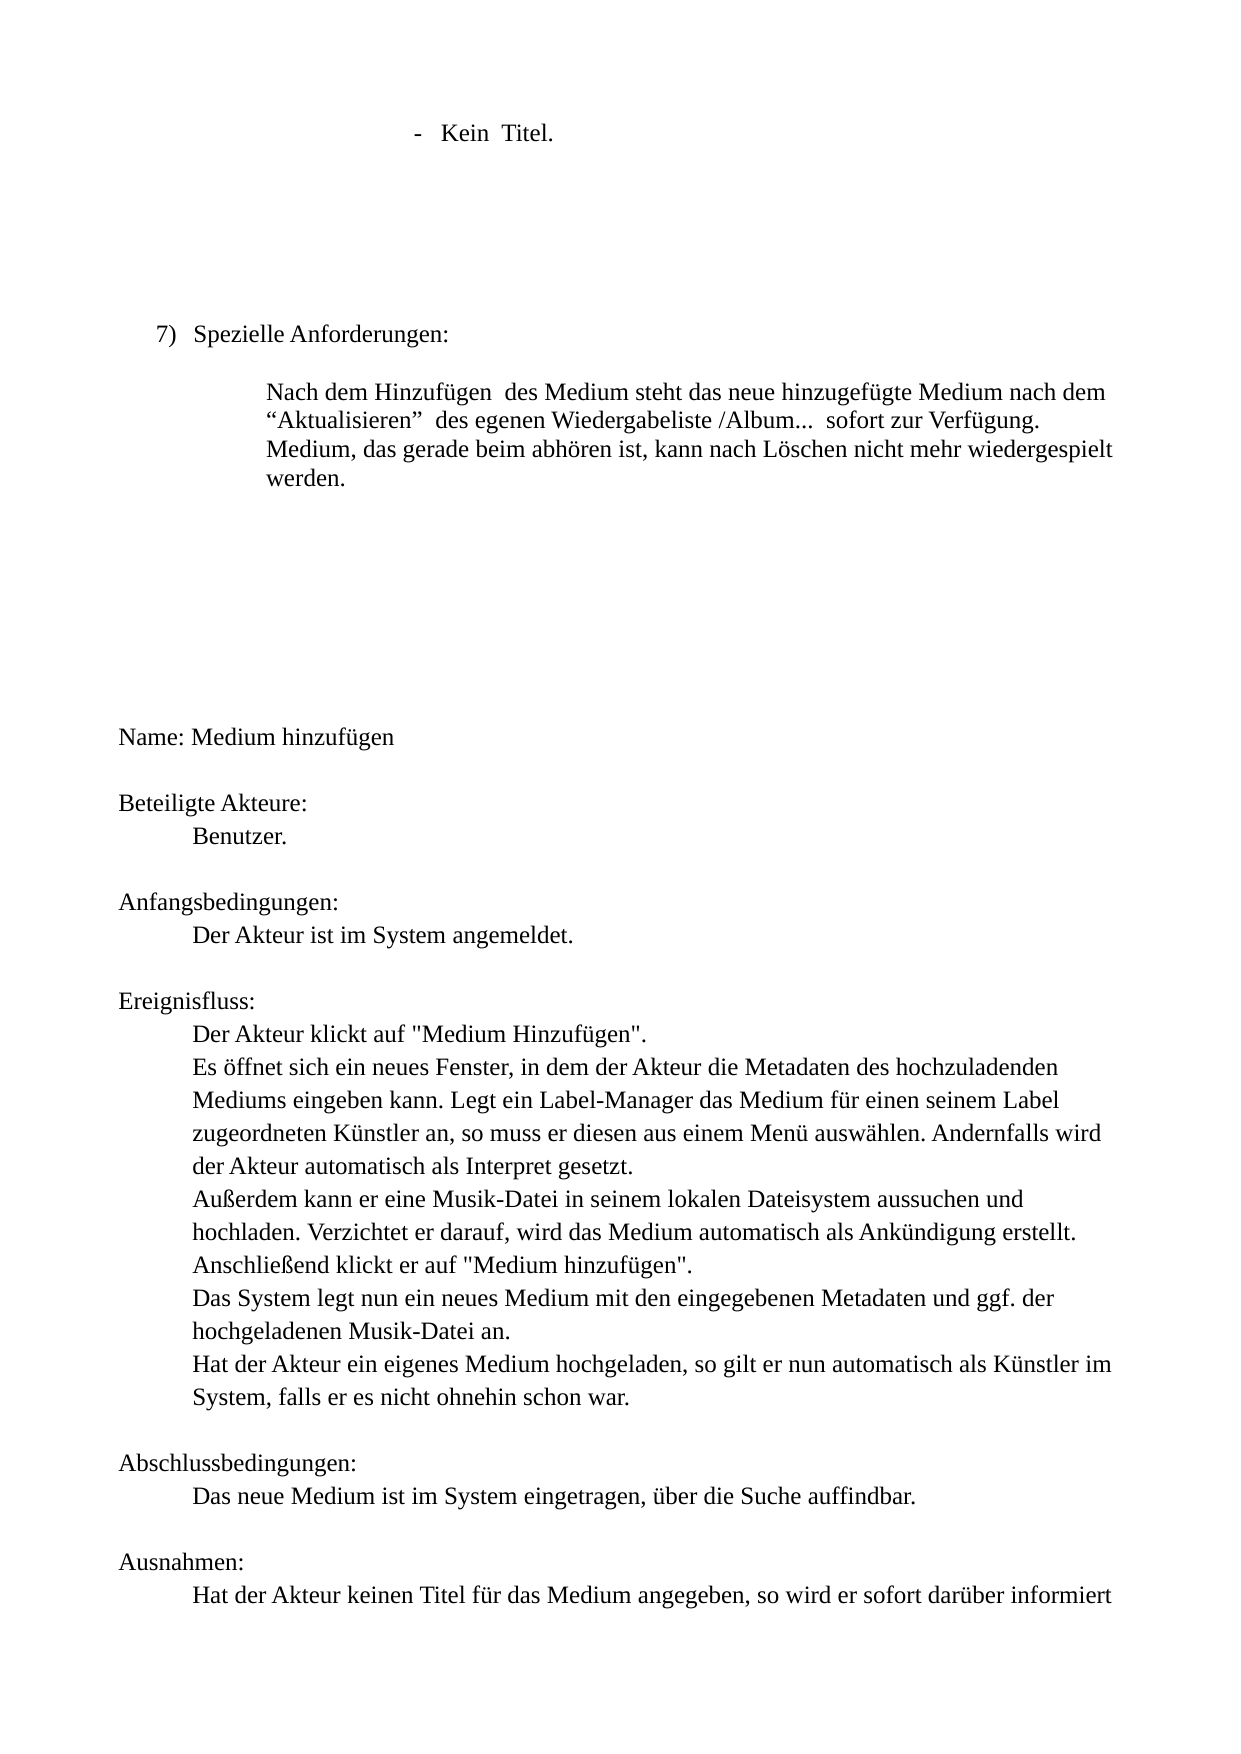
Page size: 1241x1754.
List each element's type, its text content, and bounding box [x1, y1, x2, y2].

text Beteiligte Akteure: [118, 788, 1122, 817]
text Medium, das gerade beim abhören ist, kann nach Löschen nicht mehr wiedergespielt werden. [118, 434, 1122, 492]
text Abschlussbedingungen: [118, 1448, 1122, 1477]
text Anfangsbedingungen: [118, 887, 1122, 916]
list Spezielle Anforderungen: [156, 319, 1122, 348]
text - Kein Titel. [118, 118, 1122, 147]
text Ereignisfluss: [118, 986, 1122, 1015]
text Name: Medium hinzufügen [118, 722, 1122, 751]
text Hat der Akteur keinen Titel für das Medium angegeben, so wird er sofort darüber informiert [118, 1580, 1122, 1609]
text Anschließend klickt er auf "Medium hinzufügen". [118, 1250, 1122, 1279]
text Das neue Medium ist im System eingetragen, über die Suche auffindbar. [118, 1481, 1122, 1510]
text Außerdem kann er eine Musik-Datei in seinem lokalen Dateisystem aussuchen und hochladen. Verzichtet er darauf, wird das Medium automatisch als Ankündigung erstellt. [118, 1184, 1122, 1246]
text Der Akteur ist im System angemeldet. [118, 920, 1122, 949]
text Hat der Akteur ein eigenes Medium hochgeladen, so gilt er nun automatisch als Künstler im System, falls er es nicht ohnehin schon war. [118, 1349, 1122, 1411]
text Es öffnet sich ein neues Fenster, in dem der Akteur die Metadaten des hochzuladenden Mediums eingeben kann. Legt ein Label-Manager das Medium für einen seinem Label zugeordneten Künstler an, so muss er diesen aus einem Menü auswählen. Andernfalls wird der Akteur automatisch als Interpret gesetzt. [118, 1052, 1122, 1180]
text Der Akteur klickt auf "Medium Hinzufügen". [118, 1019, 1122, 1048]
text Nach dem Hinzufügen des Medium steht das neue hinzugefügte Medium nach dem “Aktualisieren” des egenen Wiedergabeliste /Album... sofort zur Verfügung. [118, 377, 1122, 434]
text Benutzer. [118, 821, 1122, 850]
text Das System legt nun ein neues Medium mit den eingegebenen Metadaten und ggf. der hochgeladenen Musik-Datei an. [118, 1283, 1122, 1345]
text Ausnahmen: [118, 1547, 1122, 1576]
